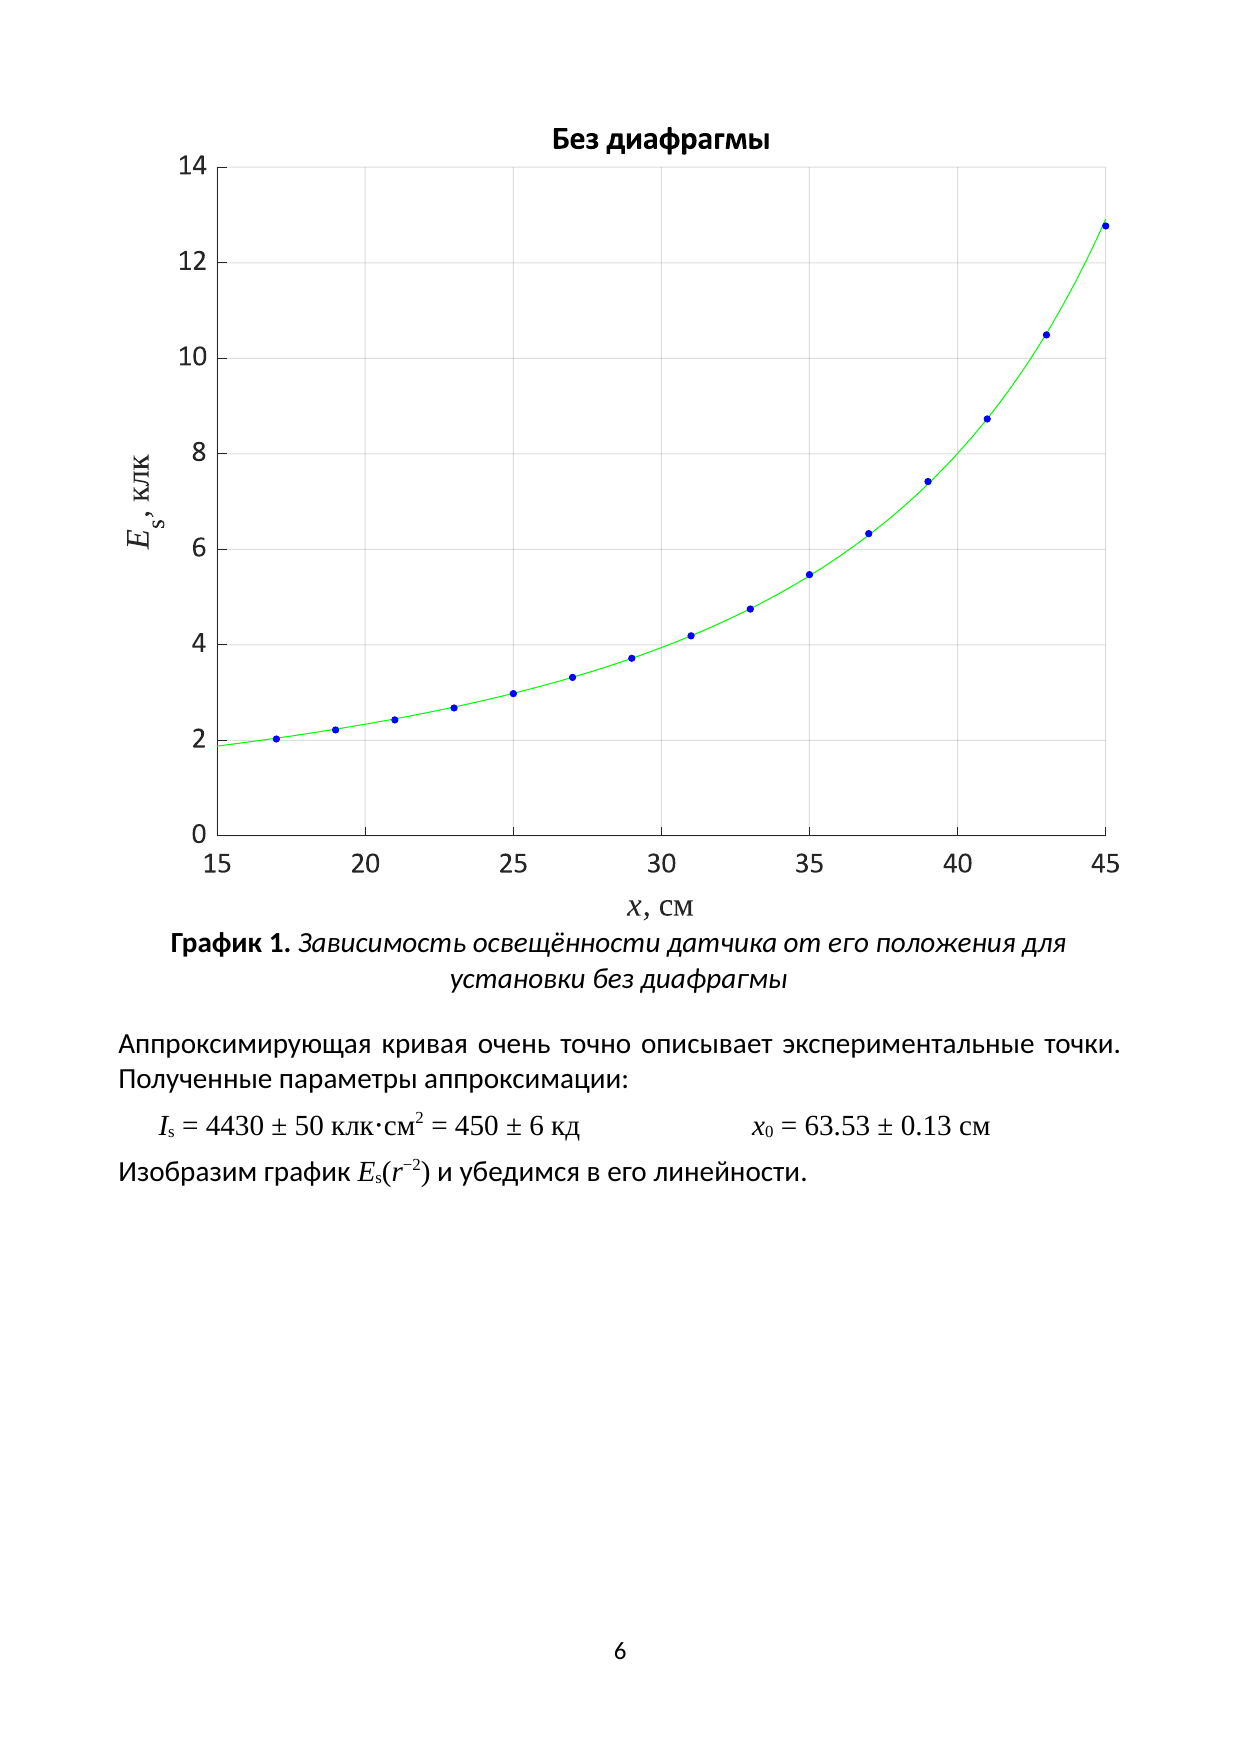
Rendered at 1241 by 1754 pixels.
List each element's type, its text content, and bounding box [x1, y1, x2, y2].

text Изобразим график Es(r−2) и убедимся в его линейности. [118, 1153, 1122, 1189]
text Аппроксимирующая кривая очень точно описывает экспериментальные точки. Полученные параметры аппроксимации: [118, 1025, 1122, 1096]
table_header Is = 4430 ± 50 клк⋅см2 = 450 ± 6 кд [118, 1108, 620, 1153]
text График 1. Зависимость освещённости датчика от его положения для установки без диафрагмы [118, 924, 1122, 995]
table_header x0 = 63.53 ± 0.13 см [620, 1108, 1122, 1153]
